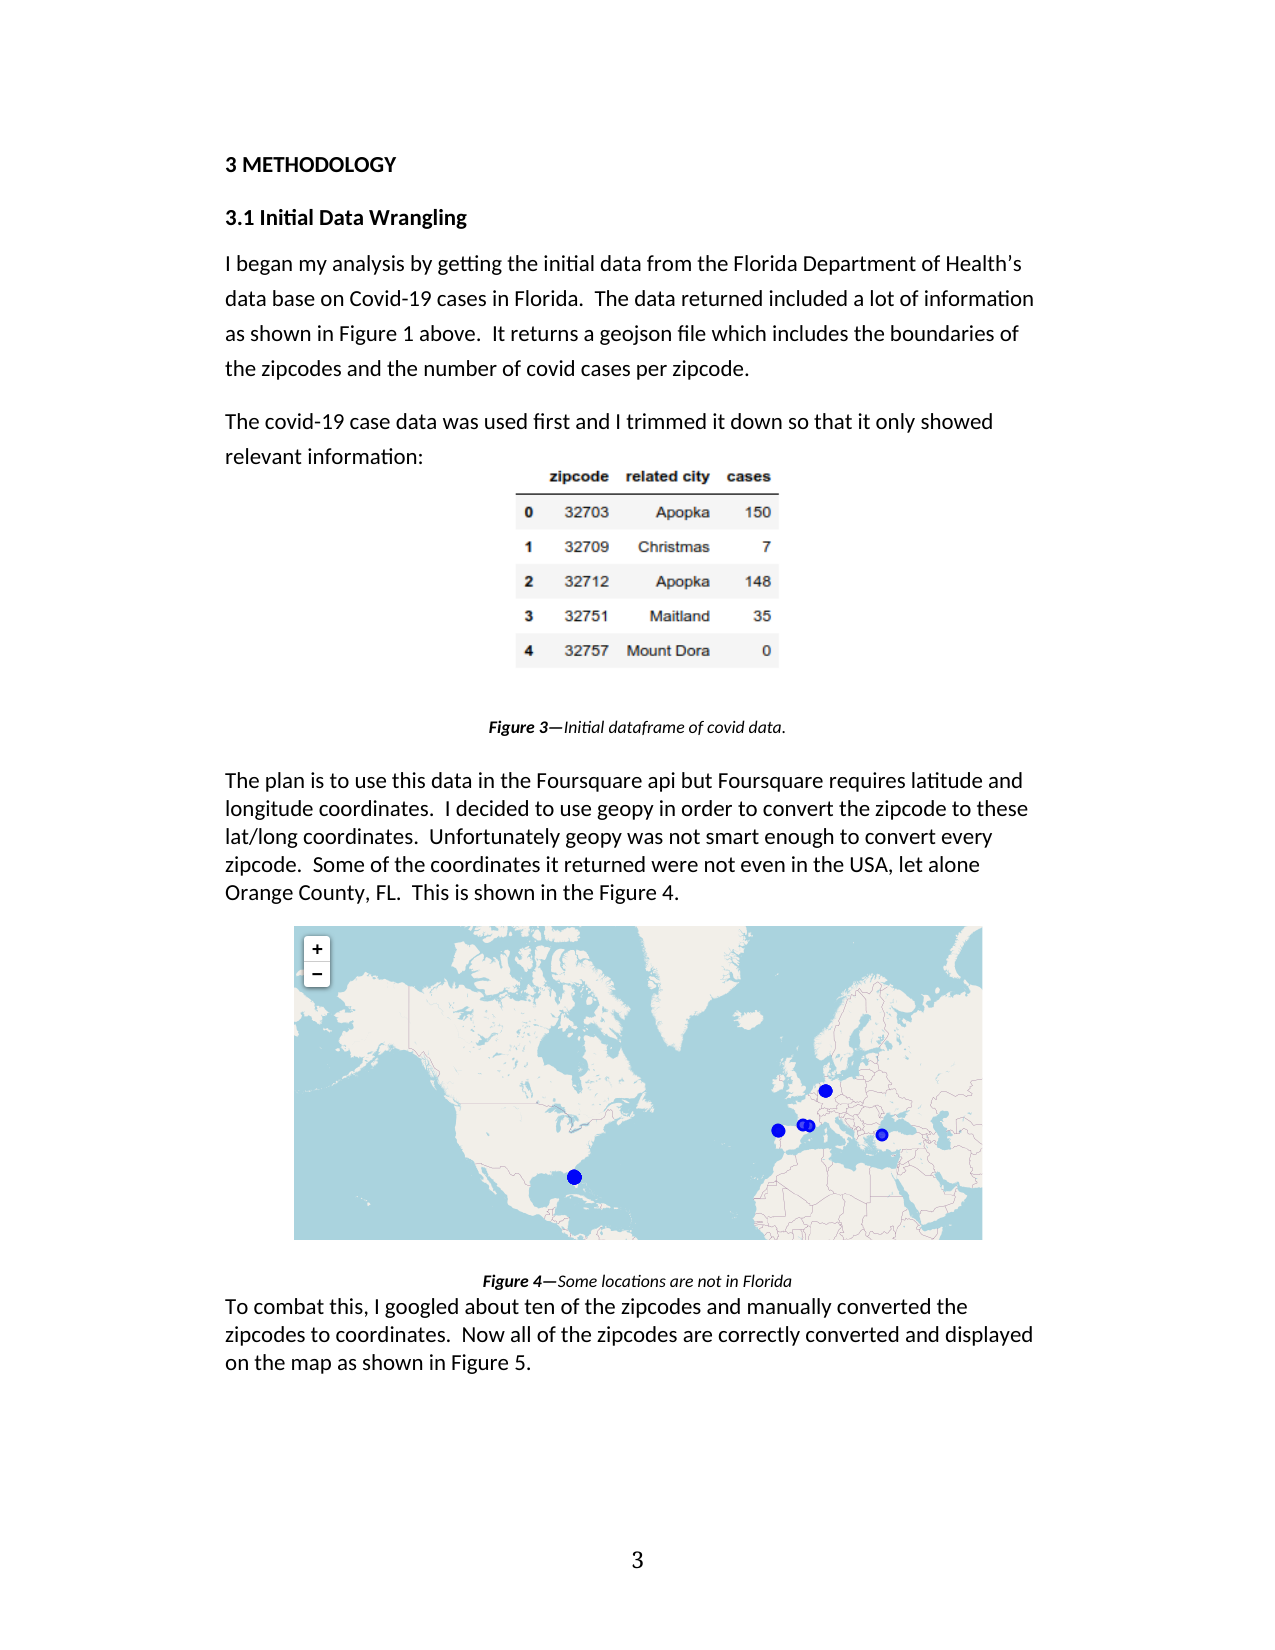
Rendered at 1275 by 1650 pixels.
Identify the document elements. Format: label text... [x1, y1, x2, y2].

subtitle 3.1 Initial Data Wrangling [225, 203, 1050, 231]
text I began my analysis by getting the initial data from the Florida Department of Health’s data base on Covid-19 cases in Florida. The data returned included a lot of information as shown in Figure 1 above. It returns a geojson file which includes the boundaries of the zipcodes and the number of covid cases per zipcode. [225, 249, 1050, 382]
subtitle 3 METHODOLOGY [225, 150, 1050, 178]
picture [500, 459, 795, 680]
text Figure 3—Initial dataframe of covid data. [225, 716, 1050, 738]
text Figure 4—Some locations are not in Florida [225, 1270, 1050, 1292]
text The plan is to use this data in the Foursquare api but Foursquare requires latitude and longitude coordinates. I decided to use geopy in order to convert the zipcode to these lat/long coordinates. Unfortunately geopy was not smart enough to convert every zipcode. Some of the coordinates it returned were not even in the USA, let alone Orange County, FL. This is shown in the Figure 4. [225, 766, 1050, 906]
text To combat this, I googled about ten of the zipcodes and manually converted the zipcodes to coordinates. Now all of the zipcodes are correctly converted and displayed on the map as shown in Figure 5. [225, 1292, 1050, 1376]
picture [292, 921, 983, 1240]
text The covid-19 case data was used first and I trimmed it down so that it only showed relevant information: [225, 407, 1050, 470]
